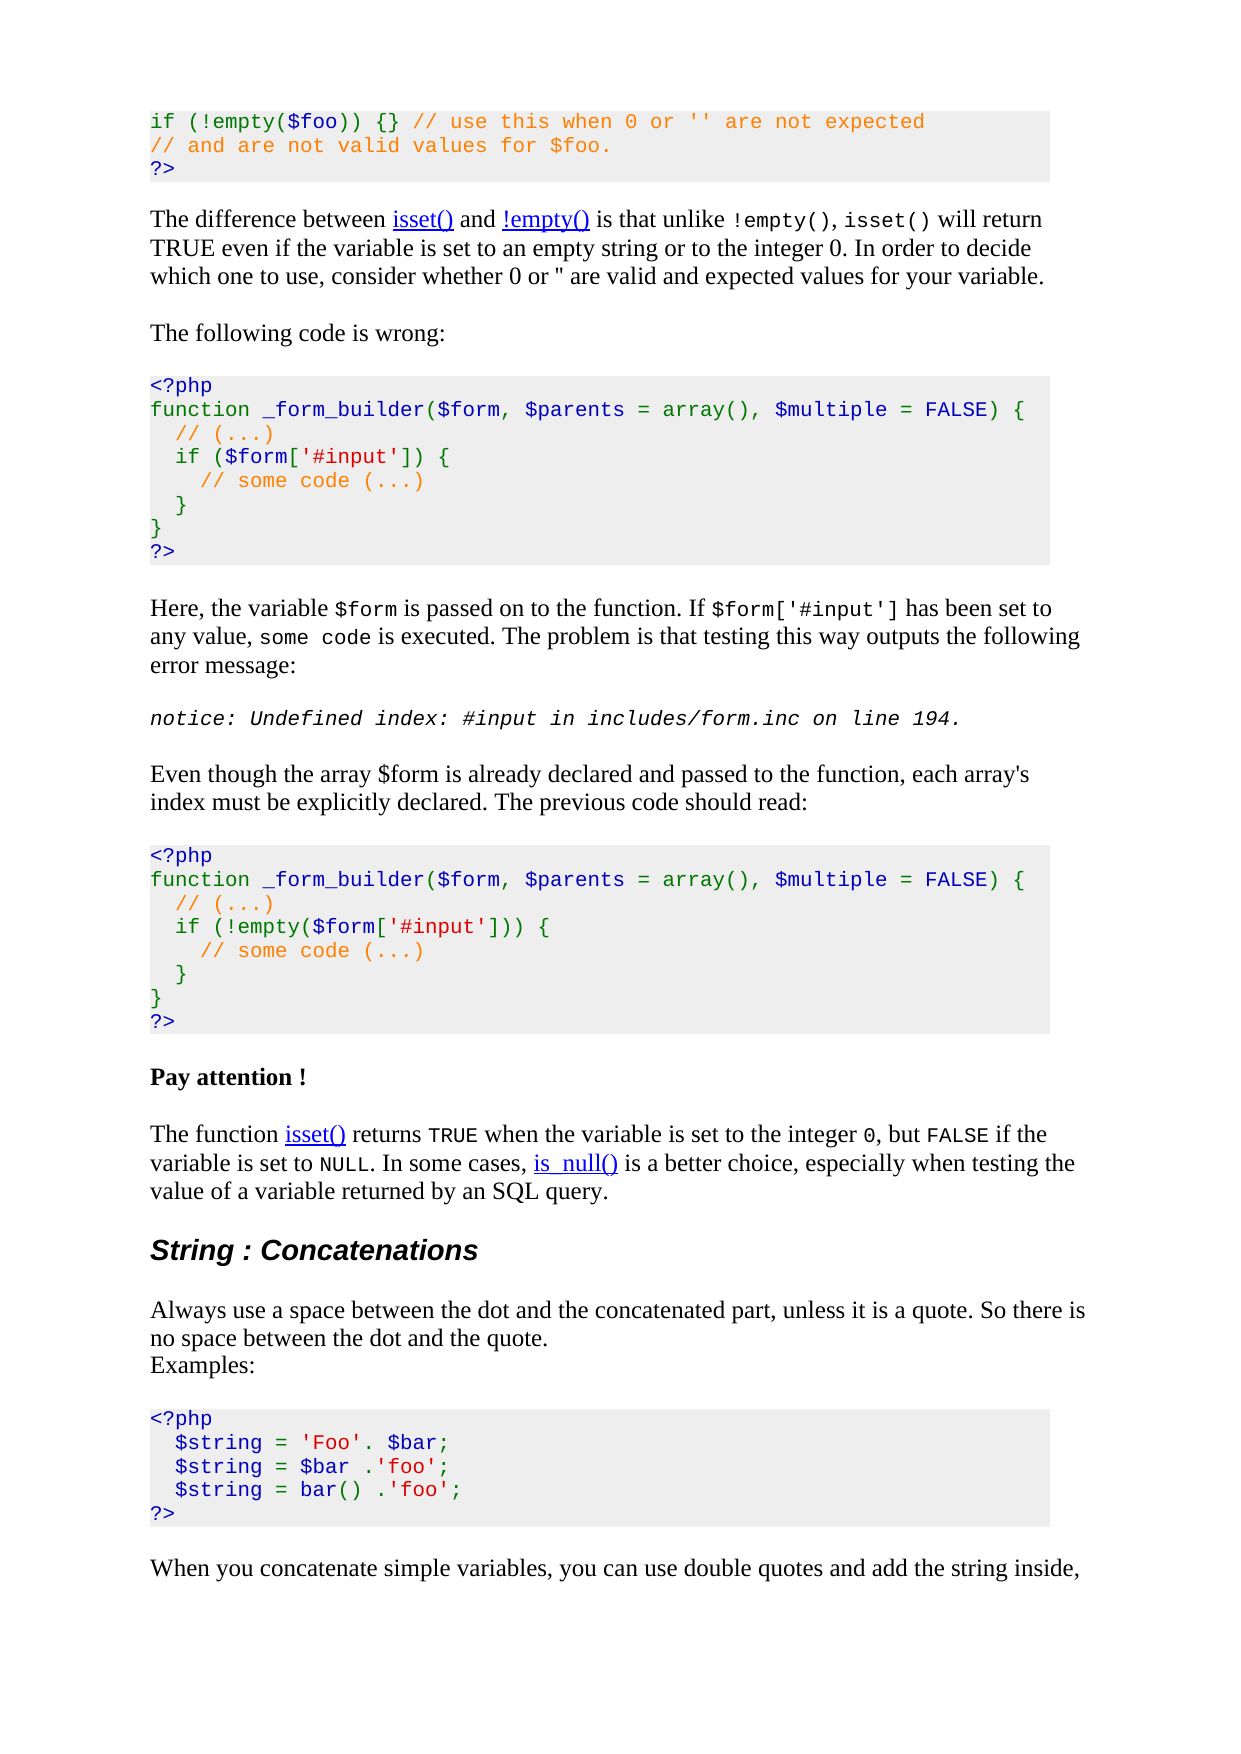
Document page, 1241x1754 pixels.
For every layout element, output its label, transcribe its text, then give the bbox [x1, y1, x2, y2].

table_header <?php function _form_builder($form, $parents = array(), $multiple = FALSE) { // (...) if (!empty($form['#input'])) { // some code (...) } } ?> [150, 845, 1050, 1034]
table_header if (!empty($foo)) {} // use this when 0 or '' are not expected // and are not valid values for $foo. ?> [150, 111, 1050, 182]
text The function isset() returns TRUE when the variable is set to the integer 0, but FALSE if the variable is set to NULL. In some cases, is_null() is a better choice, especially when testing the value of a variable returned by an SQL query. [150, 1120, 1091, 1205]
text notice: Undefined index: #input in includes/form.inc on line 194. [150, 708, 1091, 731]
text Always use a space between the dot and the concatenated part, unless it is a quote. So there is no space between the dot and the quote. Examples: [150, 1296, 1091, 1379]
text The difference between isset() and !empty() is that unlike !empty(), isset() will return TRUE even if the variable is set to an empty string or to the integer 0. In order to decide which one to use, consider whether 0 or '' are valid and expected values for your variable. [150, 206, 1091, 289]
text Even though the array $form is already declared and passed to the function, each array's index must be explicitly declared. The previous code should read: [150, 761, 1091, 816]
subtitle String : Concatenations [150, 1234, 1091, 1267]
text Pay attention ! [150, 1063, 1091, 1091]
table_header <?php function _form_builder($form, $parents = array(), $multiple = FALSE) { // (...) if ($form['#input']) { // some code (...) } } ?> [150, 376, 1050, 565]
table_header <?php $string = 'Foo'. $bar; $string = $bar .'foo'; $string = bar() .'foo'; ?> [150, 1409, 1050, 1527]
text Here, the variable $form is passed on to the function. If $form['#input'] has been set to any value, some code is executed. The problem is that testing this way outputs the following error message: [150, 594, 1091, 679]
text The following code is wrong: [150, 319, 1091, 346]
text When you concatenate simple variables, you can use double quotes and add the string inside, [150, 1527, 1091, 1582]
